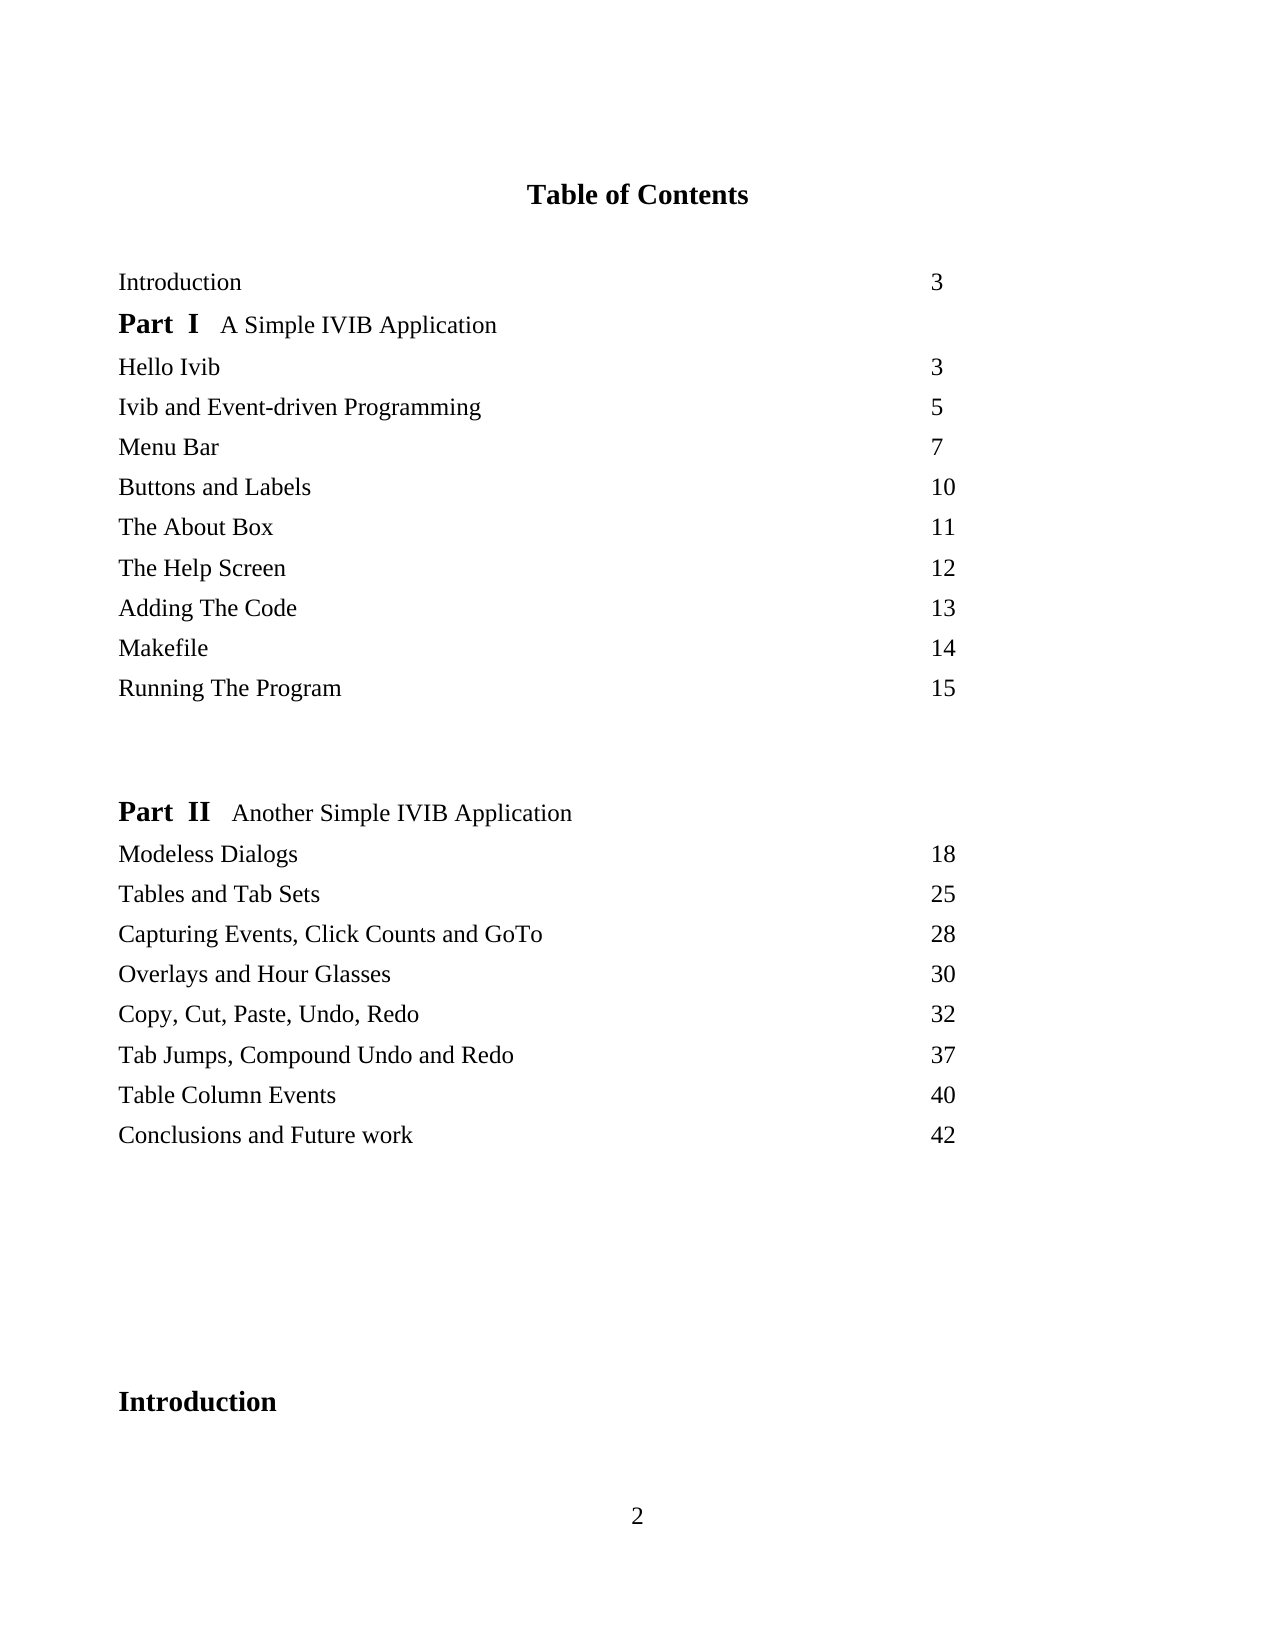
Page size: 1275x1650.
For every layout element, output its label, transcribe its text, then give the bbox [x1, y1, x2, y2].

text Hello Ivib 3 [118, 353, 1157, 380]
text Table Column Events 40 [118, 1081, 1157, 1109]
text Modeless Dialogs 18 [118, 840, 1157, 867]
text The About Box 11 [118, 513, 1157, 541]
text Makefile 14 [118, 634, 1157, 662]
text Part II Another Simple IVIB Application [118, 795, 1157, 827]
text Menu Bar 7 [118, 433, 1157, 461]
text Ivib and Event-driven Programming 5 [118, 393, 1157, 421]
text Introduction [118, 1385, 1157, 1418]
text Adding The Code 13 [118, 594, 1157, 622]
text Running The Program 15 [118, 674, 1157, 702]
text Capturing Events, Click Counts and GoTo 28 [118, 920, 1157, 948]
text Introduction 3 [118, 268, 1157, 295]
text Conclusions and Future work 42 [118, 1121, 1157, 1149]
text Tables and Tab Sets 25 [118, 880, 1157, 908]
text The Help Screen 12 [118, 554, 1157, 581]
text Tab Jumps, Compound Undo and Redo 37 [118, 1041, 1157, 1068]
text Table of Contents [118, 178, 1157, 210]
text Part I A Simple IVIB Application [118, 308, 1157, 340]
text Overlays and Hour Glasses 30 [118, 960, 1157, 988]
text Buttons and Labels 10 [118, 473, 1157, 501]
text Copy, Cut, Paste, Undo, Redo 32 [118, 1001, 1157, 1028]
